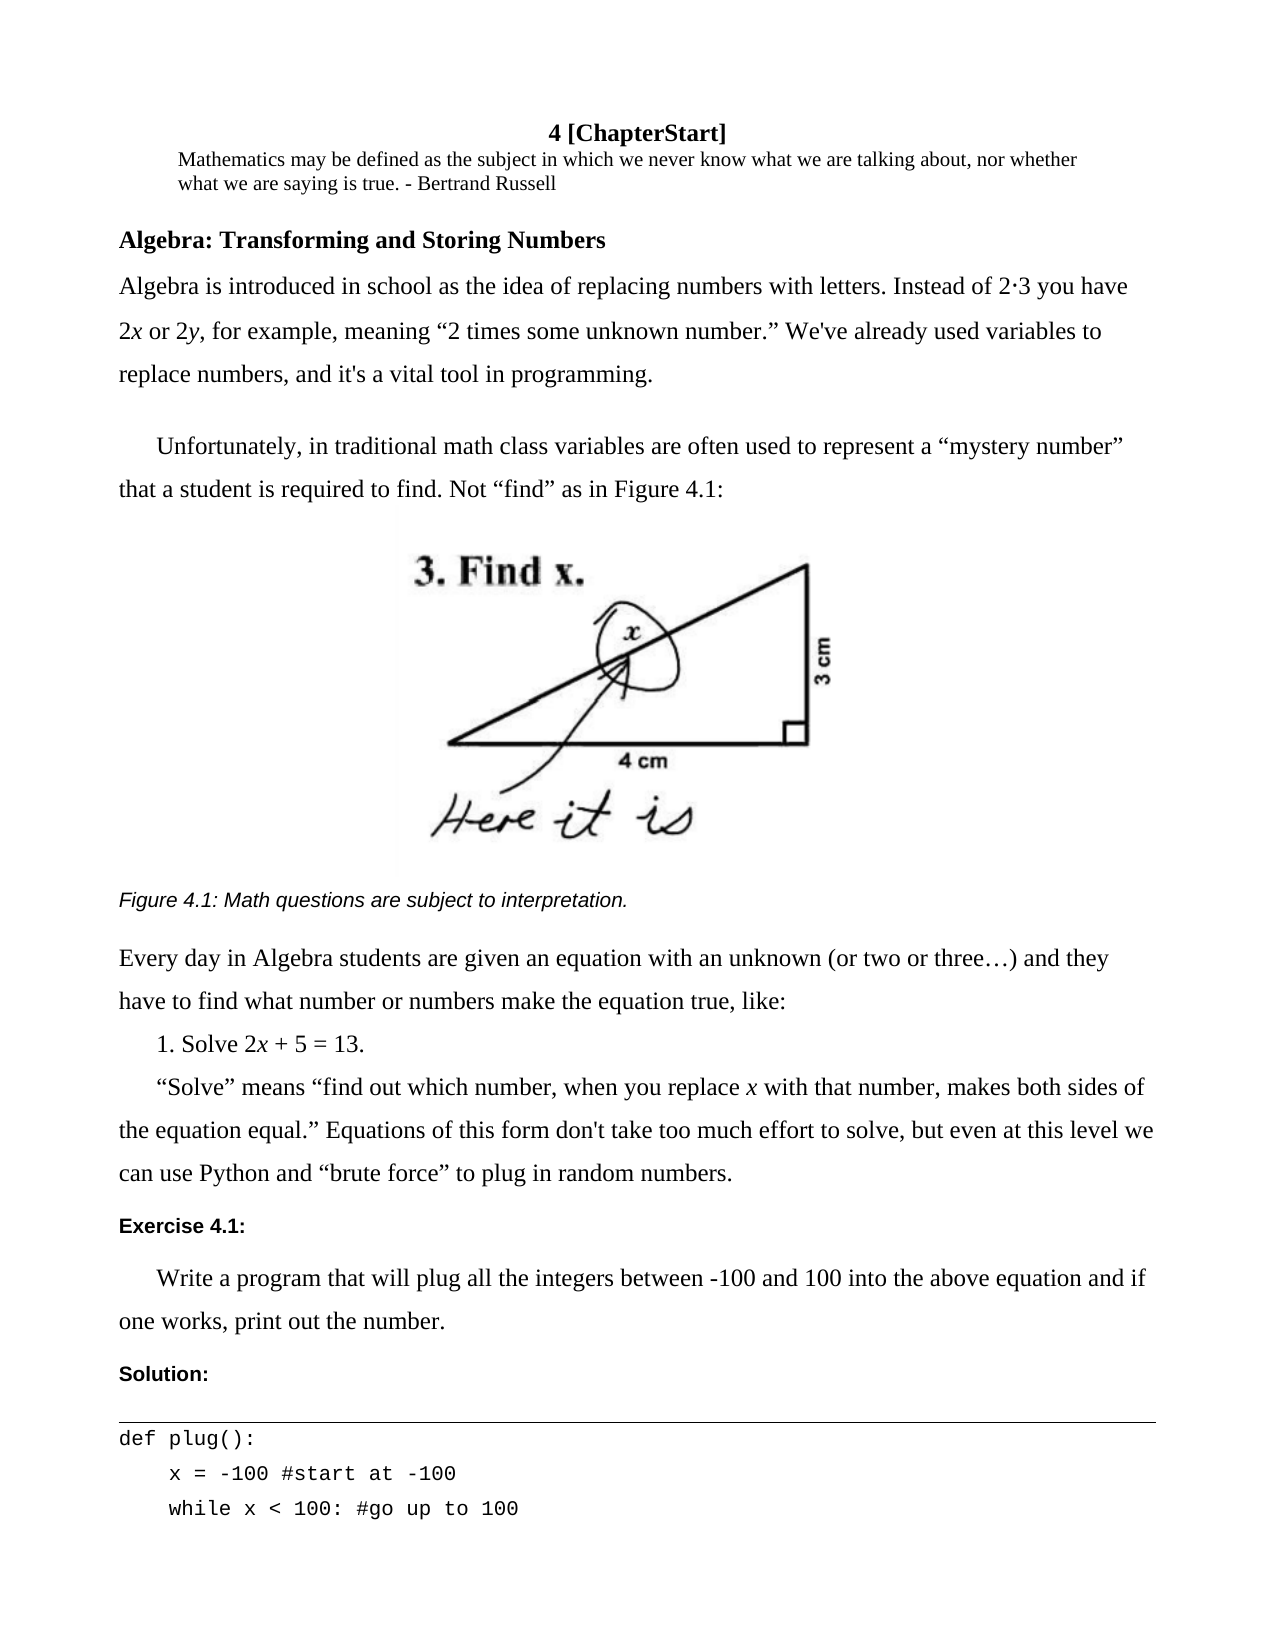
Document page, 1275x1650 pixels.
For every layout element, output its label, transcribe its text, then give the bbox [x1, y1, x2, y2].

text 1. Solve 2x + 5 = 13. [118, 1029, 1156, 1058]
text Every day in Algebra students are given an equation with an unknown (or two or three…) and they have to find what number or numbers make the equation true, like: [118, 943, 1156, 1015]
text Mathematics may be defined as the subject in which we never know what we are talking about, nor whether what we are saying is true. - Bertrand Russell [178, 147, 1097, 195]
text Write a program that will plug all the integers between -100 and 100 into the above equation and if one works, print out the number. [118, 1263, 1156, 1334]
text def plug(): [118, 1423, 1156, 1451]
text Solution: [118, 1361, 1156, 1385]
text Unfortunately, in traditional math class variables are often used to represent a “mystery number” that a student is required to find. Not “find” as in Figure 4.1: [118, 431, 1156, 503]
text “Solve” means “find out which number, when you replace x with that number, makes both sides of the equation equal.” Equations of this form don't take too much effort to solve, but even at this level we can use Python and “brute force” to plug in random numbers. [118, 1072, 1156, 1187]
text while x < 100: #go up to 100 [118, 1498, 1156, 1522]
text 4 [ChapterStart] [118, 118, 1156, 147]
text Algebra is introduced in school as the idea of replacing numbers with letters. Instead of 2·3 you have 2x or 2y, for example, meaning “2 times some unknown number.” We've already used variables to replace numbers, and it's a vital tool in programming. [118, 268, 1156, 388]
text x = -100 #start at -100 [118, 1463, 1156, 1487]
text Exercise 4.1: [118, 1214, 1156, 1238]
picture [393, 505, 860, 877]
title Algebra: Transforming and Storing Numbers [118, 225, 1156, 254]
text Figure 4.1: Math questions are subject to interpretation. [118, 530, 1156, 912]
